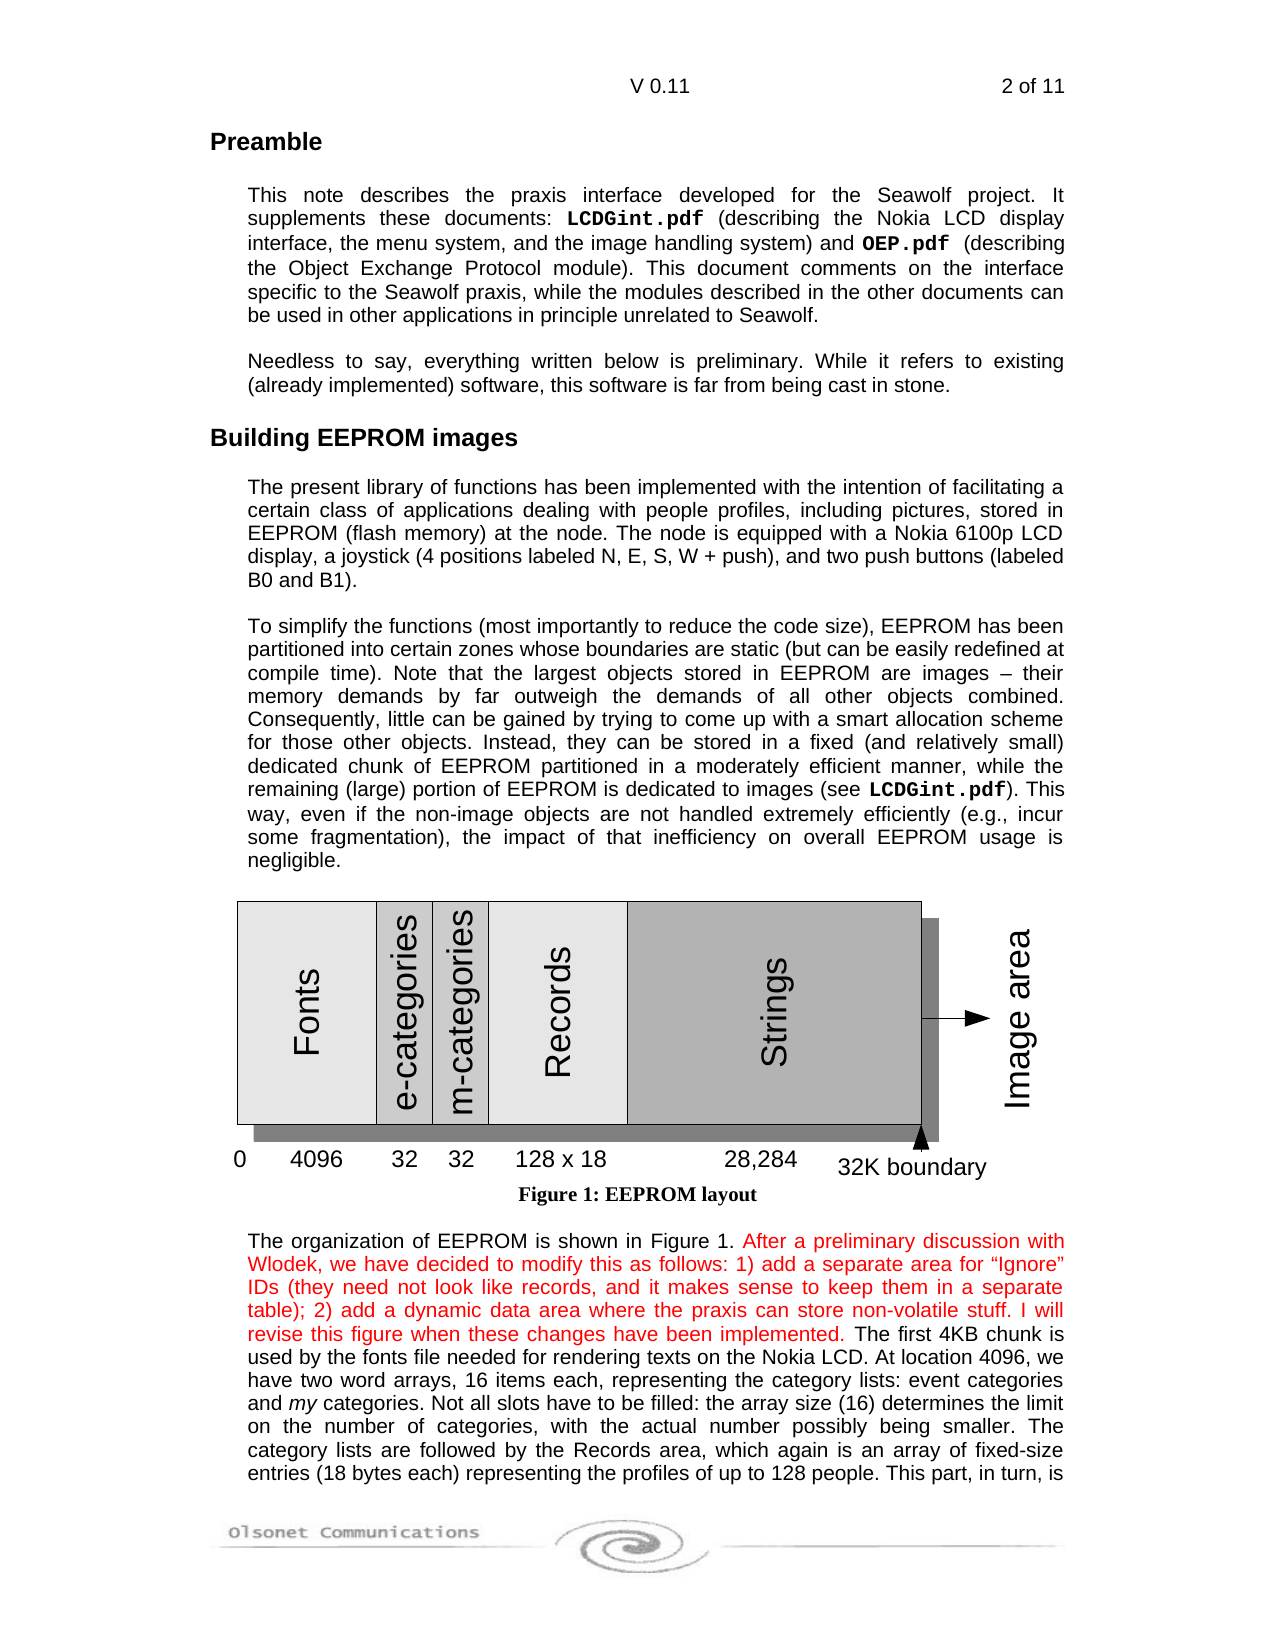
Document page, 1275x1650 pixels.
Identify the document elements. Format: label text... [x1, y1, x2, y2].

text The present library of functions has been implemented with the intention of facilitating a certain class of applications dealing with people profiles, including pictures, stored in EEPROM (flash memory) at the node. The node is equipped with a Nokia 6100p LCD display, a joystick (4 positions labeled N, E, S, W + push), and two push buttons (labeled B0 and B1). [247, 475, 1065, 592]
text Needless to say, everything written below is preliminary. While it refers to existing (already implemented) software, this software is far from being cast in stone. [247, 350, 1065, 396]
text To simplify the functions (most importantly to reduce the code size), EEPROM has been partitioned into certain zones whose boundaries are static (but can be easily redefined at compile time). Note that the largest objects stored in EEPROM are images – their memory demands by far outweigh the demands of all other objects combined. Consequently, little can be gained by trying to come up with a smart allocation scheme for those other objects. Instead, they can be stored in a fixed (and relatively small) dedicated chunk of EEPROM partitioned in a moderately efficient manner, while the remaining (large) portion of EEPROM is dedicated to images (see LCDGint.pdf). This way, even if the non-image objects are not handled extremely efficiently (e.g., incur some fragmentation), the impact of that inefficiency on overall EEPROM usage is negligible. [247, 615, 1065, 872]
text The organization of EEPROM is shown in Figure 1. After a preliminary discussion with Wlodek, we have decided to modify this as follows: 1) add a separate area for “Ignore” IDs (they need not look like records, and it makes sense to keep them in a separate table); 2) add a dynamic data area where the praxis can store non-volatile stuff. I will revise this figure when these changes have been implemented. The first 4KB chunk is used by the fonts file needed for rendering texts on the Nokia LCD. At location 4096, we have two word arrays, 16 items each, representing the category lists: event categories and my categories. Not all slots have to be filled: the array size (16) determines the limit on the number of categories, with the actual number possibly being smaller. The category lists are followed by the Records area, which again is an array of fixed-size entries (18 bytes each) representing the profiles of up to 128 people. This part, in turn, is [247, 1229, 1065, 1485]
text Figure 1: EEPROM layout [229, 908, 1046, 1206]
text This note describes the praxis interface developed for the Seawolf project. It supplements these documents: LCDGint.pdf (describing the Nokia LCD display interface, the menu system, and the image handling system) and OEP.pdf (describing the Object Exchange Protocol module). This document comments on the interface specific to the Seawolf praxis, while the modules described in the other documents can be used in other applications in principle unrelated to Seawolf. [247, 183, 1065, 327]
subtitle Building EEPROM images [210, 424, 1065, 452]
subtitle Preamble [210, 128, 1065, 156]
picture [210, 1504, 1065, 1596]
